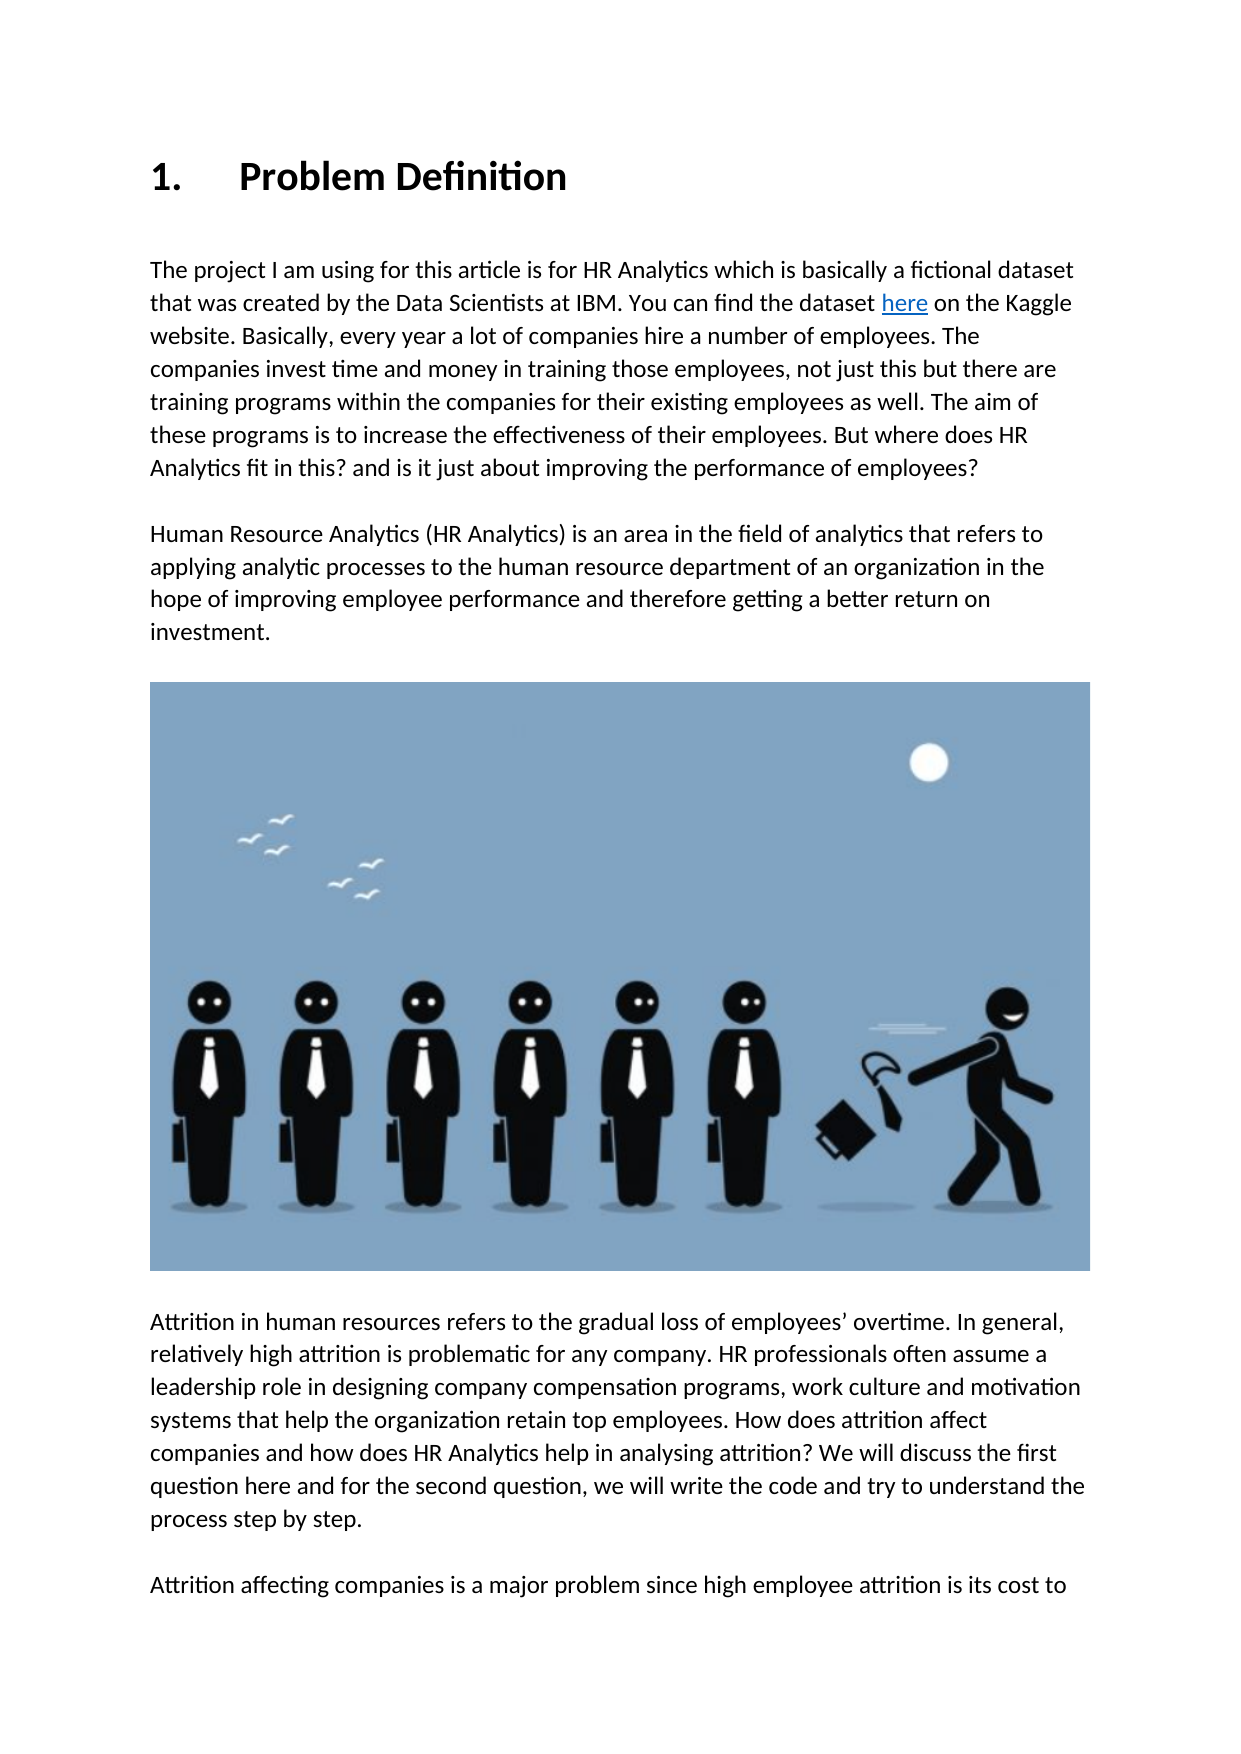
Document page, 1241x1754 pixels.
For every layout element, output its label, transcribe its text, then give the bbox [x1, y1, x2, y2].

text 1. Problem Definition [150, 150, 1090, 201]
text Attrition in human resources refers to the gradual loss of employees’ overtime. In general, relatively high attrition is problematic for any company. HR professionals often assume a leadership role in designing company compensation programs, work culture and motivation systems that help the organization retain top employees. How does attrition affect companies and how does HR Analytics help in analysing attrition? We will discuss the first question here and for the second question, we will write the code and try to understand the process step by step. Attrition affecting companies is a major problem since high employee attrition is its cost to [150, 1271, 1090, 1599]
picture [150, 682, 1091, 1271]
text The project I am using for this article is for HR Analytics which is basically a fictional dataset that was created by the Data Scientists at IBM. You can find the dataset here on the Kaggle website. Basically, every year a lot of companies hire a number of employees. The companies invest time and money in training those employees, not just this but there are training programs within the companies for their existing employees as well. The aim of these programs is to increase the effectiveness of their employees. But where does HR Analytics fit in this? and is it just about improving the performance of employees? Human Resource Analytics (HR Analytics) is an area in the field of analytics that refers to applying analytic processes to the human resource department of an organization in the hope of improving employee performance and therefore getting a better return on investment. [150, 222, 1090, 682]
